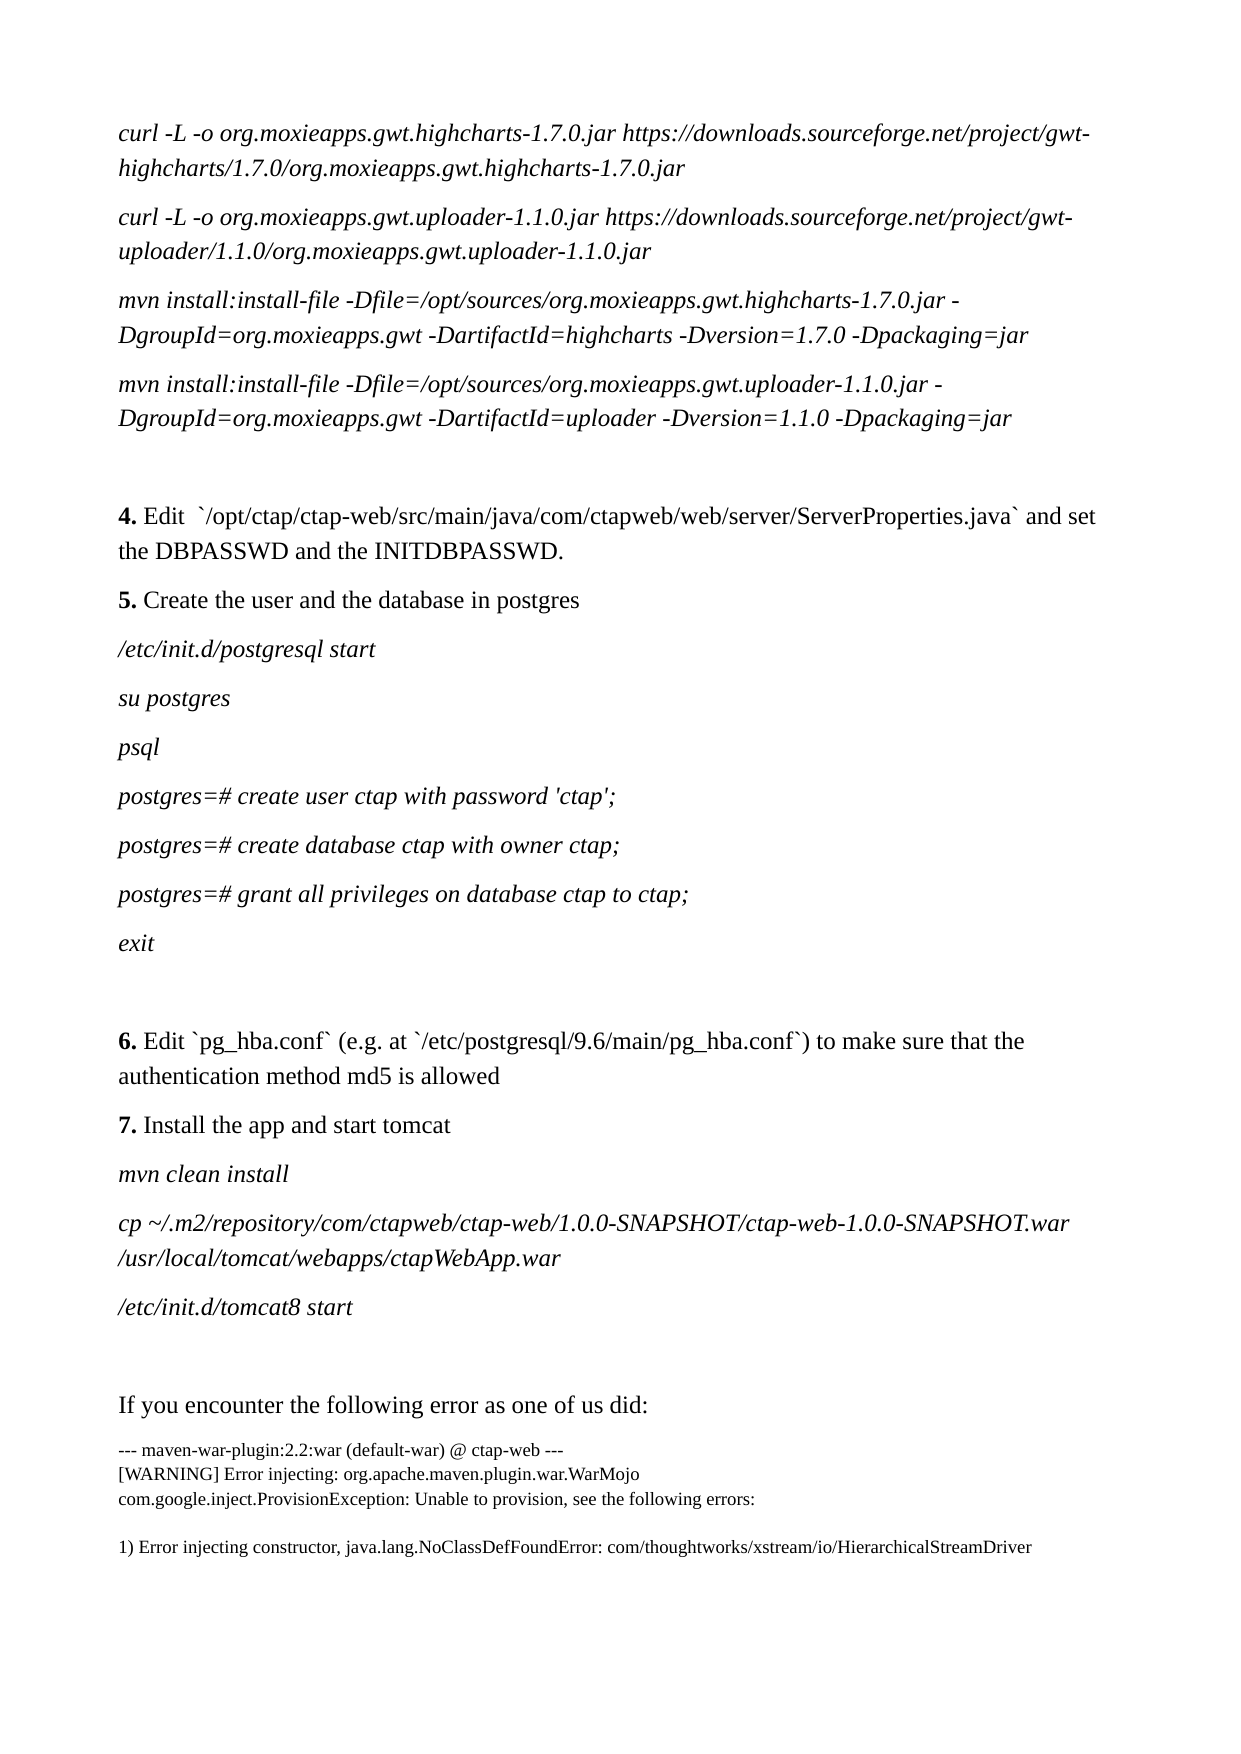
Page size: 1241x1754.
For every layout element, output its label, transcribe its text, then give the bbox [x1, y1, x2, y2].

text psql [118, 732, 1122, 761]
text cp ~/.m2/repository/com/ctapweb/ctap-web/1.0.0-SNAPSHOT/ctap-web-1.0.0-SNAPSHOT.war /usr/local/tomcat/webapps/ctapWebApp.war [118, 1208, 1122, 1271]
text su postgres [118, 683, 1122, 712]
text 5. Create the user and the database in postgres [118, 585, 1122, 614]
text 7. Install the app and start tomcat [118, 1110, 1122, 1139]
text postgres=# create database ctap with owner ctap; [118, 830, 1122, 859]
text mvn clean install [118, 1159, 1122, 1188]
text exit [118, 928, 1122, 957]
text 1) Error injecting constructor, java.lang.NoClassDefFoundError: com/thoughtworks/xstream/io/HierarchicalStreamDriver [118, 1536, 1122, 1557]
text postgres=# grant all privileges on database ctap to ctap; [118, 879, 1122, 908]
text curl -L -o org.moxieapps.gwt.uploader-1.1.0.jar https://downloads.sourceforge.net/project/gwt-uploader/1.1.0/org.moxieapps.gwt.uploader-1.1.0.jar [118, 202, 1122, 265]
text /etc/init.d/tomcat8 start [118, 1292, 1122, 1320]
text curl -L -o org.moxieapps.gwt.highcharts-1.7.0.jar https://downloads.sourceforge.net/project/gwt-highcharts/1.7.0/org.moxieapps.gwt.highcharts-1.7.0.jar [118, 118, 1122, 181]
text 6. Edit `pg_hba.conf` (e.g. at `/etc/postgresql/9.6/main/pg_hba.conf`) to make sure that the authentication method md5 is allowed [118, 1026, 1122, 1090]
text mvn install:install-file -Dfile=/opt/sources/org.moxieapps.gwt.uploader-1.1.0.jar -DgroupId=org.moxieapps.gwt -DartifactId=uploader -Dversion=1.1.0 -Dpackaging=jar [118, 369, 1122, 432]
text 4. Edit `/opt/ctap/ctap-web/src/main/java/com/ctapweb/web/server/ServerProperties.java` and set the DBPASSWD and the INITDBPASSWD. [118, 501, 1122, 564]
text mvn install:install-file -Dfile=/opt/sources/org.moxieapps.gwt.highcharts-1.7.0.jar -DgroupId=org.moxieapps.gwt -DartifactId=highcharts -Dversion=1.7.0 -Dpackaging=jar [118, 285, 1122, 348]
text /etc/init.d/postgresql start [118, 634, 1122, 663]
text --- maven-war-plugin:2.2:war (default-war) @ ctap-web --- [118, 1439, 1122, 1460]
text If you encounter the following error as one of us did: [118, 1390, 1122, 1418]
text com.google.inject.ProvisionException: Unable to provision, see the following errors: [118, 1487, 1122, 1509]
text postgres=# create user ctap with password 'ctap'; [118, 781, 1122, 810]
text [WARNING] Error injecting: org.apache.maven.plugin.war.WarMojo [118, 1463, 1122, 1485]
